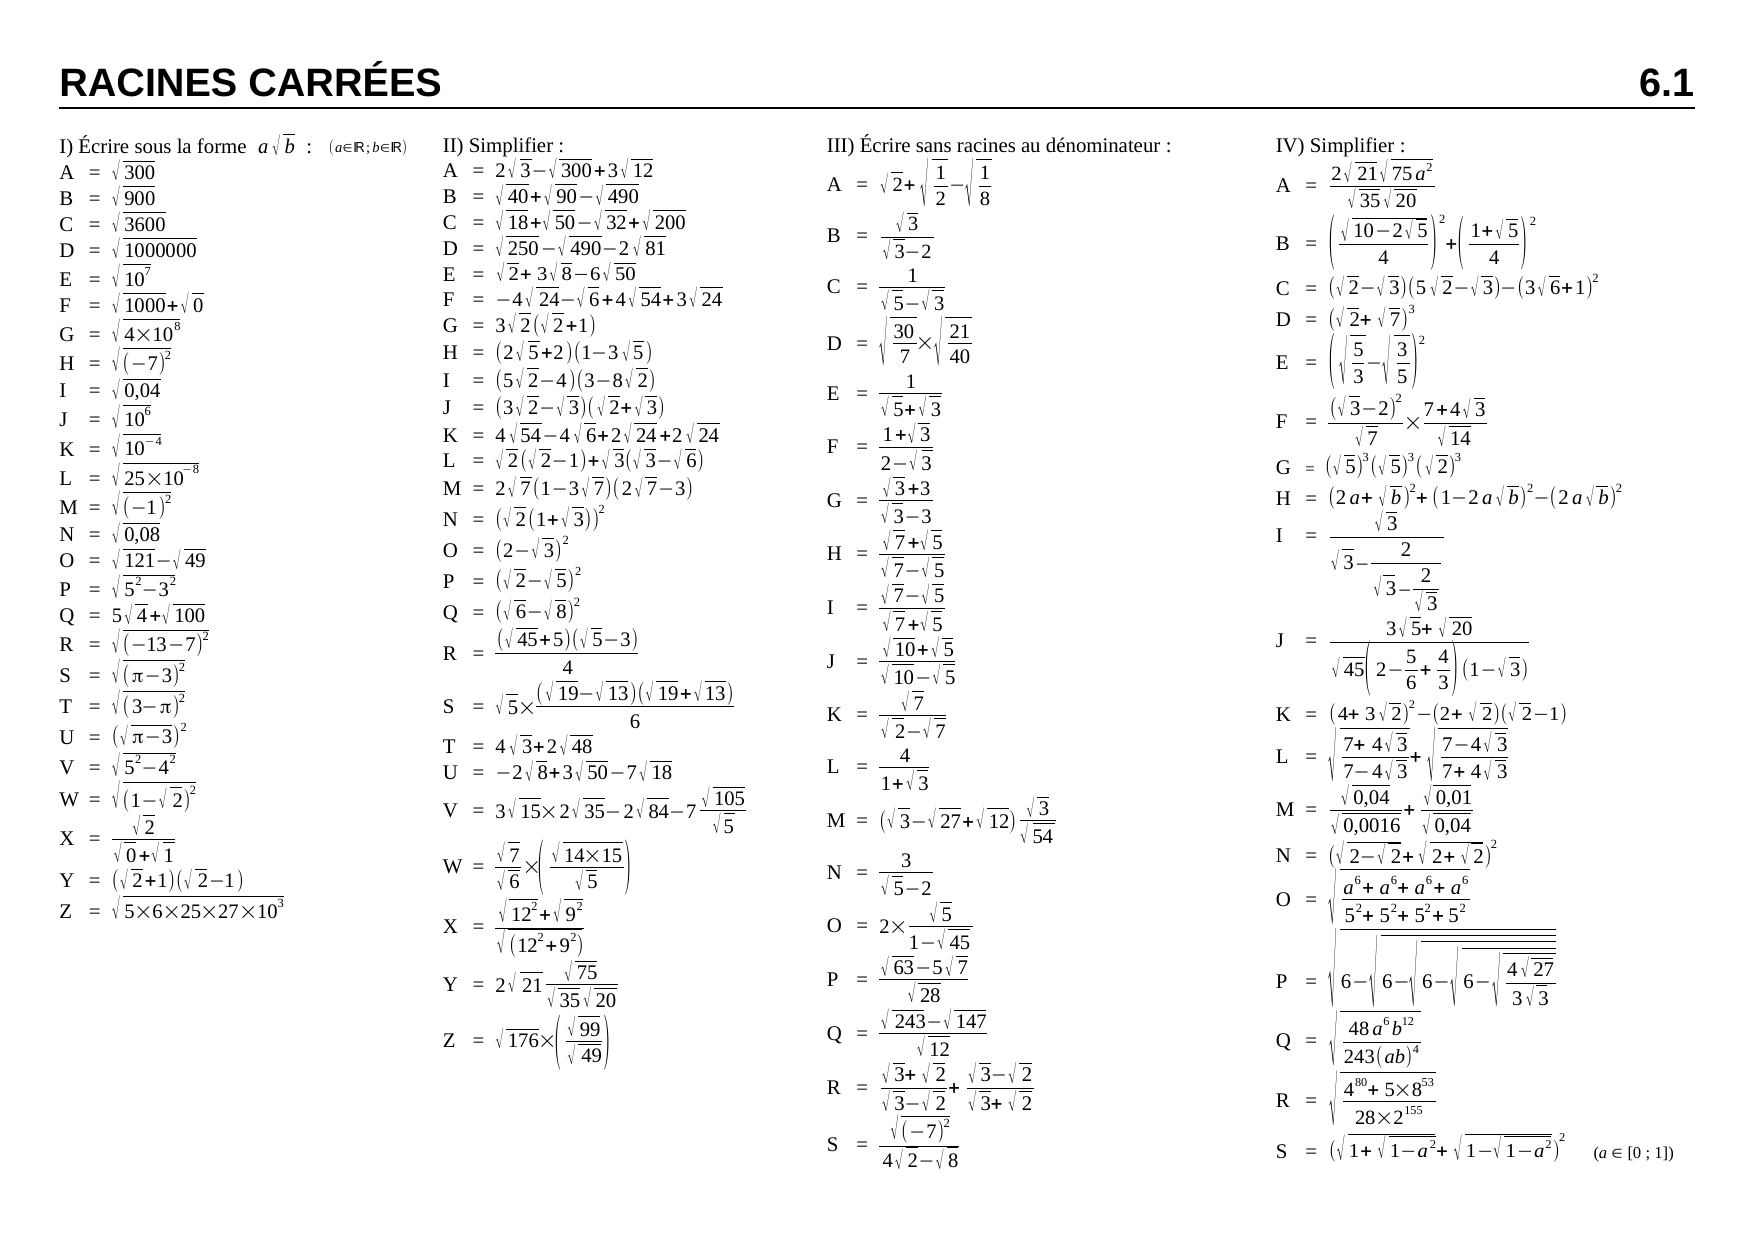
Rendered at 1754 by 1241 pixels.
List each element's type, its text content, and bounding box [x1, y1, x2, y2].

list = [1276, 868, 1695, 928]
list = [827, 369, 1246, 421]
list = [827, 211, 1246, 263]
list = [443, 422, 797, 448]
list = [443, 680, 797, 733]
list = [59, 347, 413, 377]
list = [59, 895, 413, 924]
list = [443, 448, 797, 475]
list = [59, 521, 413, 547]
list = [59, 814, 413, 867]
list = [827, 263, 1246, 315]
list = [827, 582, 1246, 636]
list = [59, 292, 413, 318]
list = [59, 491, 413, 521]
list = [1276, 837, 1695, 868]
list = [59, 318, 413, 347]
list = [443, 759, 797, 785]
list = [443, 183, 797, 209]
list = [1276, 697, 1695, 727]
list = [1276, 392, 1695, 450]
list = [827, 529, 1246, 582]
list = [443, 1013, 797, 1072]
list = [443, 733, 797, 759]
list = [59, 751, 413, 780]
list = [59, 159, 413, 185]
list = [443, 898, 797, 959]
list = [443, 503, 797, 533]
list = [59, 659, 413, 689]
list = [827, 795, 1246, 849]
list = [1276, 157, 1695, 213]
list = [443, 235, 797, 261]
list = [443, 475, 797, 503]
list = [827, 743, 1246, 795]
text III) Écrire sans racines au dénominateur : [827, 133, 1246, 157]
list = [1276, 727, 1695, 784]
list = [59, 211, 413, 237]
list = [1276, 510, 1695, 615]
list = [1276, 213, 1695, 272]
list = [827, 1062, 1246, 1114]
list = [1276, 1009, 1695, 1070]
list = [827, 1008, 1246, 1062]
list = [1276, 303, 1695, 332]
list = [59, 185, 413, 211]
list = [59, 573, 413, 602]
list = [1276, 332, 1695, 392]
list = [443, 959, 797, 1013]
list = [59, 237, 413, 263]
list = [1276, 784, 1695, 837]
list = [59, 263, 413, 292]
list = [443, 839, 797, 898]
list = [827, 315, 1246, 369]
list = [827, 849, 1246, 901]
list = [443, 785, 797, 839]
list = [59, 867, 413, 895]
list = [827, 901, 1246, 954]
list = [1276, 1070, 1695, 1129]
list = [59, 432, 413, 461]
list = [827, 475, 1246, 529]
list = [443, 339, 797, 367]
list = [827, 954, 1246, 1008]
list = [59, 720, 413, 751]
list = [443, 209, 797, 235]
list = [443, 595, 797, 626]
list = [827, 1114, 1246, 1173]
list = [443, 261, 797, 286]
list = [1276, 615, 1695, 697]
list = [59, 602, 413, 628]
list = [1276, 450, 1695, 481]
list = [1276, 481, 1695, 510]
text I) Écrire sous la forme : [59, 133, 413, 159]
list = [443, 367, 797, 394]
list = [443, 157, 797, 183]
list = [59, 377, 413, 403]
list = [59, 689, 413, 720]
list = [443, 286, 797, 312]
list = [443, 533, 797, 564]
list = [443, 564, 797, 595]
list = [59, 461, 413, 491]
text II) Simplifier : [443, 133, 797, 157]
list = [59, 628, 413, 659]
list = [827, 421, 1246, 475]
list = [59, 780, 413, 814]
text IV) Simplifier : [1276, 133, 1695, 157]
list = (a ∈ [0 ; 1]) [1276, 1129, 1695, 1164]
list = [443, 626, 797, 680]
list = [827, 157, 1246, 211]
list = [827, 636, 1246, 690]
list = [1276, 272, 1695, 303]
list = [59, 403, 413, 432]
list = [59, 547, 413, 573]
list = [1276, 928, 1695, 1009]
list = [443, 394, 797, 422]
list = [443, 312, 797, 339]
subtitle racines carrées 6.1 [59, 59, 1695, 107]
list = [827, 690, 1246, 743]
